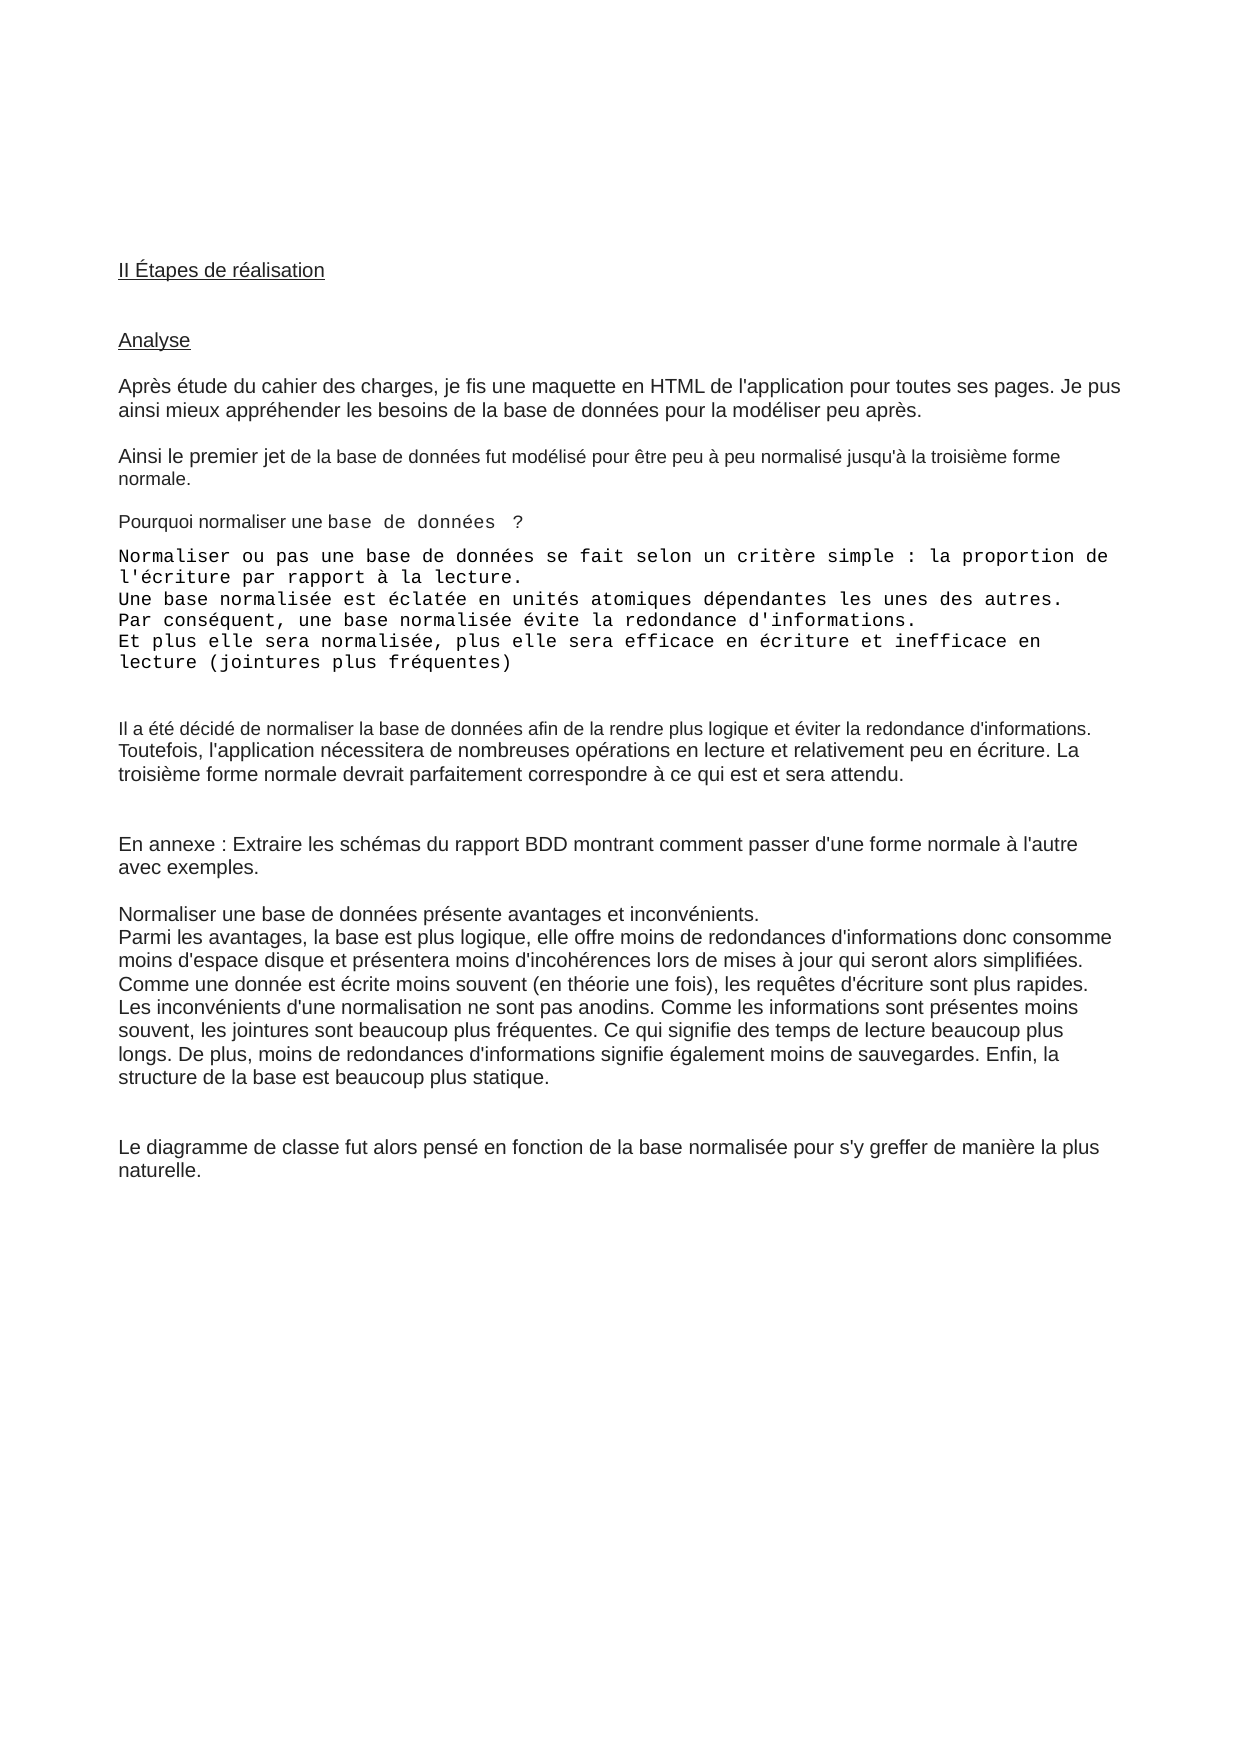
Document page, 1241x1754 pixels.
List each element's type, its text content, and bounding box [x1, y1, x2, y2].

text Ainsi le premier jet de la base de données fut modélisé pour être peu à peu normalisé jusqu'à la troisième forme normale. [118, 445, 1122, 490]
text Il a été décidé de normaliser la base de données afin de la rendre plus logique et éviter la redondance d'informations. Toutefois, l'application nécessitera de nombreuses opérations en lecture et relativement peu en écriture. La troisième forme normale devrait parfaitement correspondre à ce qui est et sera attendu. [118, 717, 1122, 786]
text Et plus elle sera normalisée, plus elle sera efficace en écriture et inefficace en lecture (jointures plus fréquentes) [118, 632, 1122, 674]
text Après étude du cahier des charges, je fis une maquette en HTML de l'application pour toutes ses pages. Je pus ainsi mieux appréhender les besoins de la base de données pour la modéliser peu après. [118, 375, 1122, 421]
text II Étapes de réalisation [118, 258, 1122, 281]
text Normaliser ou pas une base de données se fait selon un critère simple : la proportion de l'écriture par rapport à la lecture. [118, 547, 1122, 589]
text Les inconvénients d'une normalisation ne sont pas anodins. Comme les informations sont présentes moins souvent, les jointures sont beaucoup plus fréquentes. Ce qui signifie des temps de lecture beaucoup plus longs. De plus, moins de redondances d'informations signifie également moins de sauvegardes. Enfin, la structure de la base est beaucoup plus statique. [118, 996, 1122, 1089]
text Une base normalisée est éclatée en unités atomiques dépendantes les unes des autres. [118, 589, 1122, 611]
text Le diagramme de classe fut alors pensé en fonction de la base normalisée pour s'y greffer de manière la plus naturelle. [118, 1136, 1122, 1182]
text Normaliser une base de données présente avantages et inconvénients. [118, 902, 1122, 926]
text Parmi les avantages, la base est plus logique, elle offre moins de redondances d'informations donc consomme moins d'espace disque et présentera moins d'incohérences lors de mises à jour qui seront alors simplifiées. Comme une donnée est écrite moins souvent (en théorie une fois), les requêtes d'écriture sont plus rapides. [118, 926, 1122, 996]
text Analyse [118, 328, 1122, 351]
text En annexe : Extraire les schémas du rapport BDD montrant comment passer d'une forme normale à l'autre avec exemples. [118, 832, 1122, 879]
text Pourquoi normaliser une base de données ? [118, 511, 1122, 534]
text Par conséquent, une base normalisée évite la redondance d'informations. [118, 611, 1122, 632]
